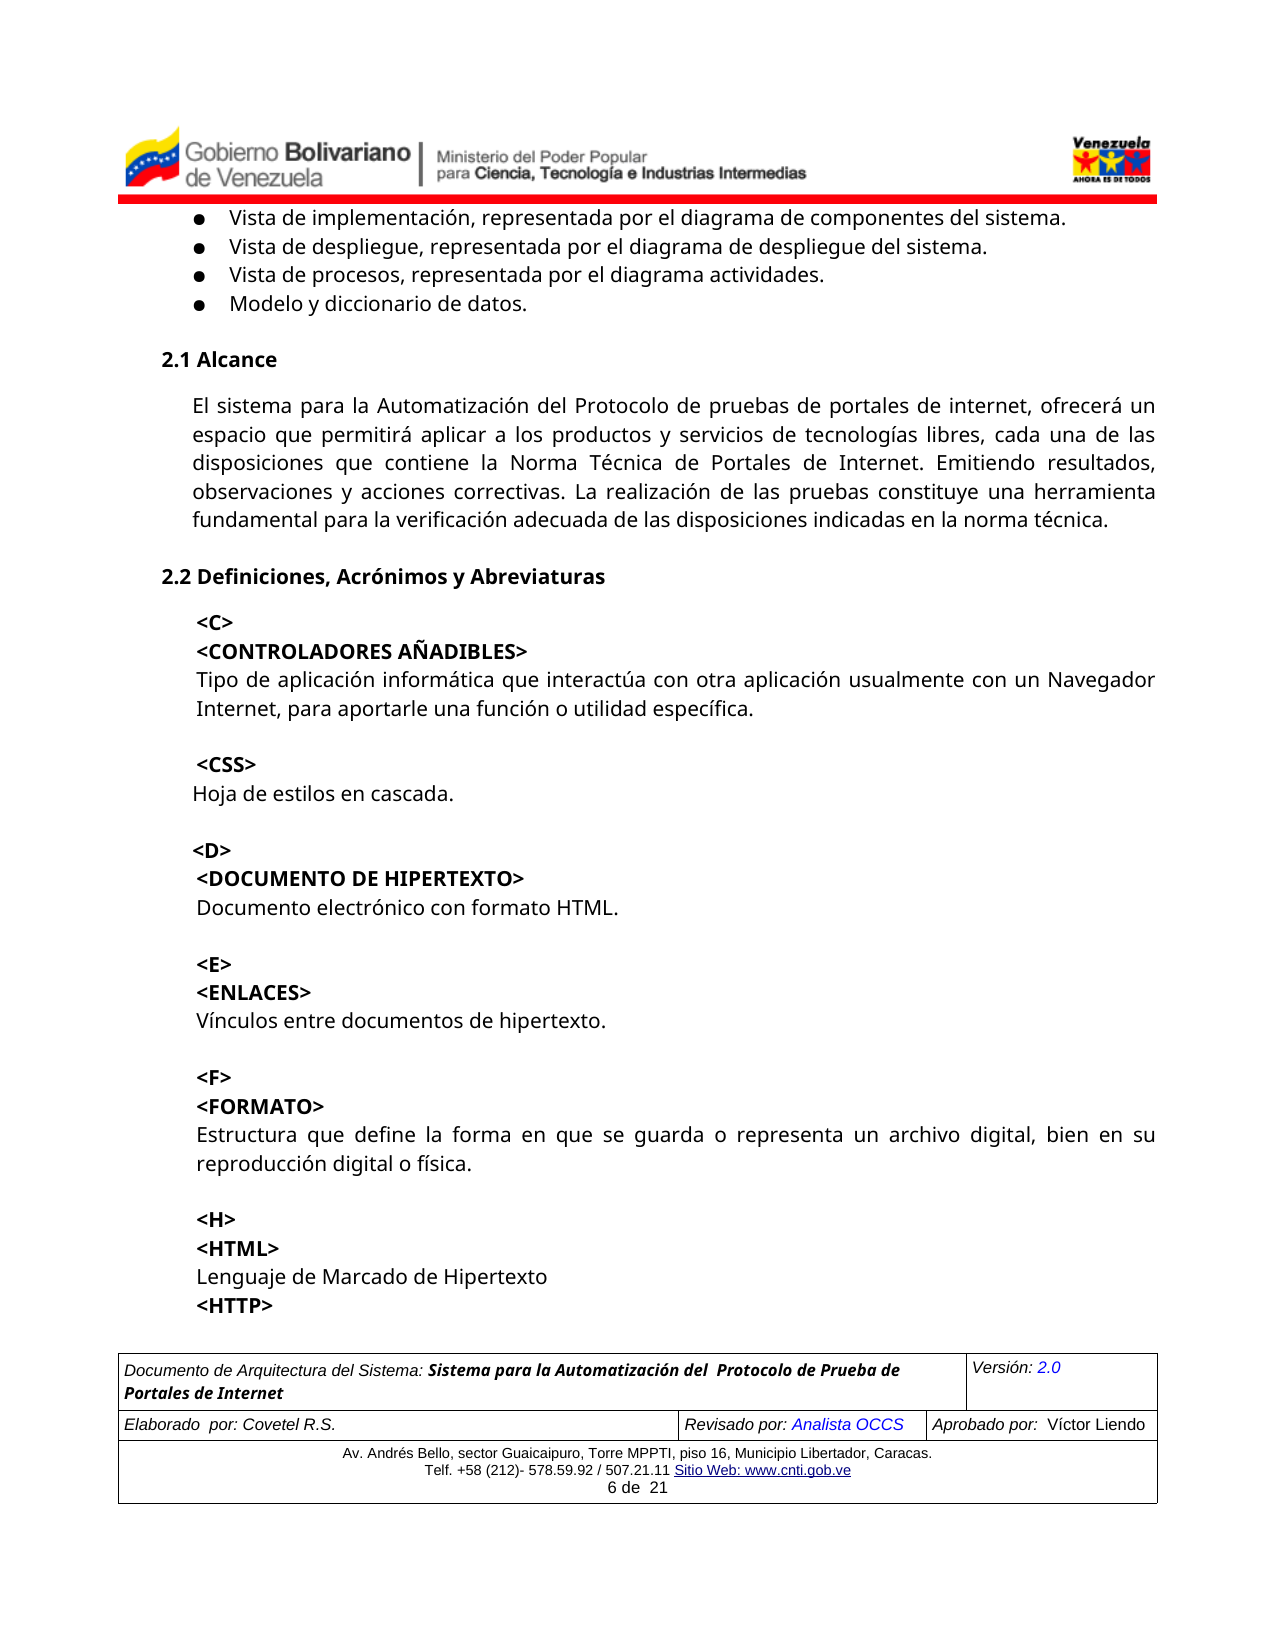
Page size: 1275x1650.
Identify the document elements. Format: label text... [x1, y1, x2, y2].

text <E> [196, 950, 1157, 978]
list Vista de procesos, representada por el diagrama actividades. [192, 260, 1157, 289]
text <FORMATO> [196, 1092, 1157, 1120]
text Documento electrónico con formato HTML. [196, 893, 1157, 921]
text <H> [196, 1206, 1157, 1234]
text Tipo de aplicación informática que interactúa con otra aplicación usualmente con un Navegador Internet, para aportarle una función o utilidad específica. [196, 665, 1157, 722]
text El sistema para la Automatización del Protocolo de pruebas de portales de internet, ofrecerá un espacio que permitirá aplicar a los productos y servicios de tecnologías libres, cada una de las disposiciones que contiene la Norma Técnica de Portales de Internet. Emitiendo resultados, observaciones y acciones correctivas. La realización de las pruebas constituye una herramienta fundamental para la verificación adecuada de las disposiciones indicadas en la norma técnica. [192, 392, 1157, 534]
subtitle Definiciones, Acrónimos y Abreviaturas [156, 562, 1157, 591]
text <F> [196, 1063, 1157, 1092]
text Hoja de estilos en cascada. [118, 779, 1157, 807]
text <D> [118, 836, 1157, 864]
text <HTTP> [196, 1291, 1157, 1319]
text Lenguaje de Marcado de Hipertexto [196, 1262, 1157, 1291]
text <DOCUMENTO DE HIPERTEXTO> [196, 864, 1157, 893]
text <CONTROLADORES AÑADIBLES> [196, 637, 1157, 665]
text <ENLACES> [196, 978, 1157, 1007]
text <C> [196, 608, 1157, 637]
list Vista de despliegue, representada por el diagrama de despliegue del sistema. [192, 232, 1157, 260]
text <HTML> [196, 1234, 1157, 1262]
text Vínculos entre documentos de hipertexto. [196, 1007, 1157, 1035]
list Vista de implementación, representada por el diagrama de componentes del sistema. [192, 204, 1157, 232]
subtitle Alcance [156, 346, 1157, 374]
picture [118, 118, 1157, 204]
text <CSS> [196, 751, 1157, 779]
list Modelo y diccionario de datos. [192, 289, 1157, 317]
text Estructura que define la forma en que se guarda o representa un archivo digital, bien en su reproducción digital o física. [196, 1120, 1157, 1177]
